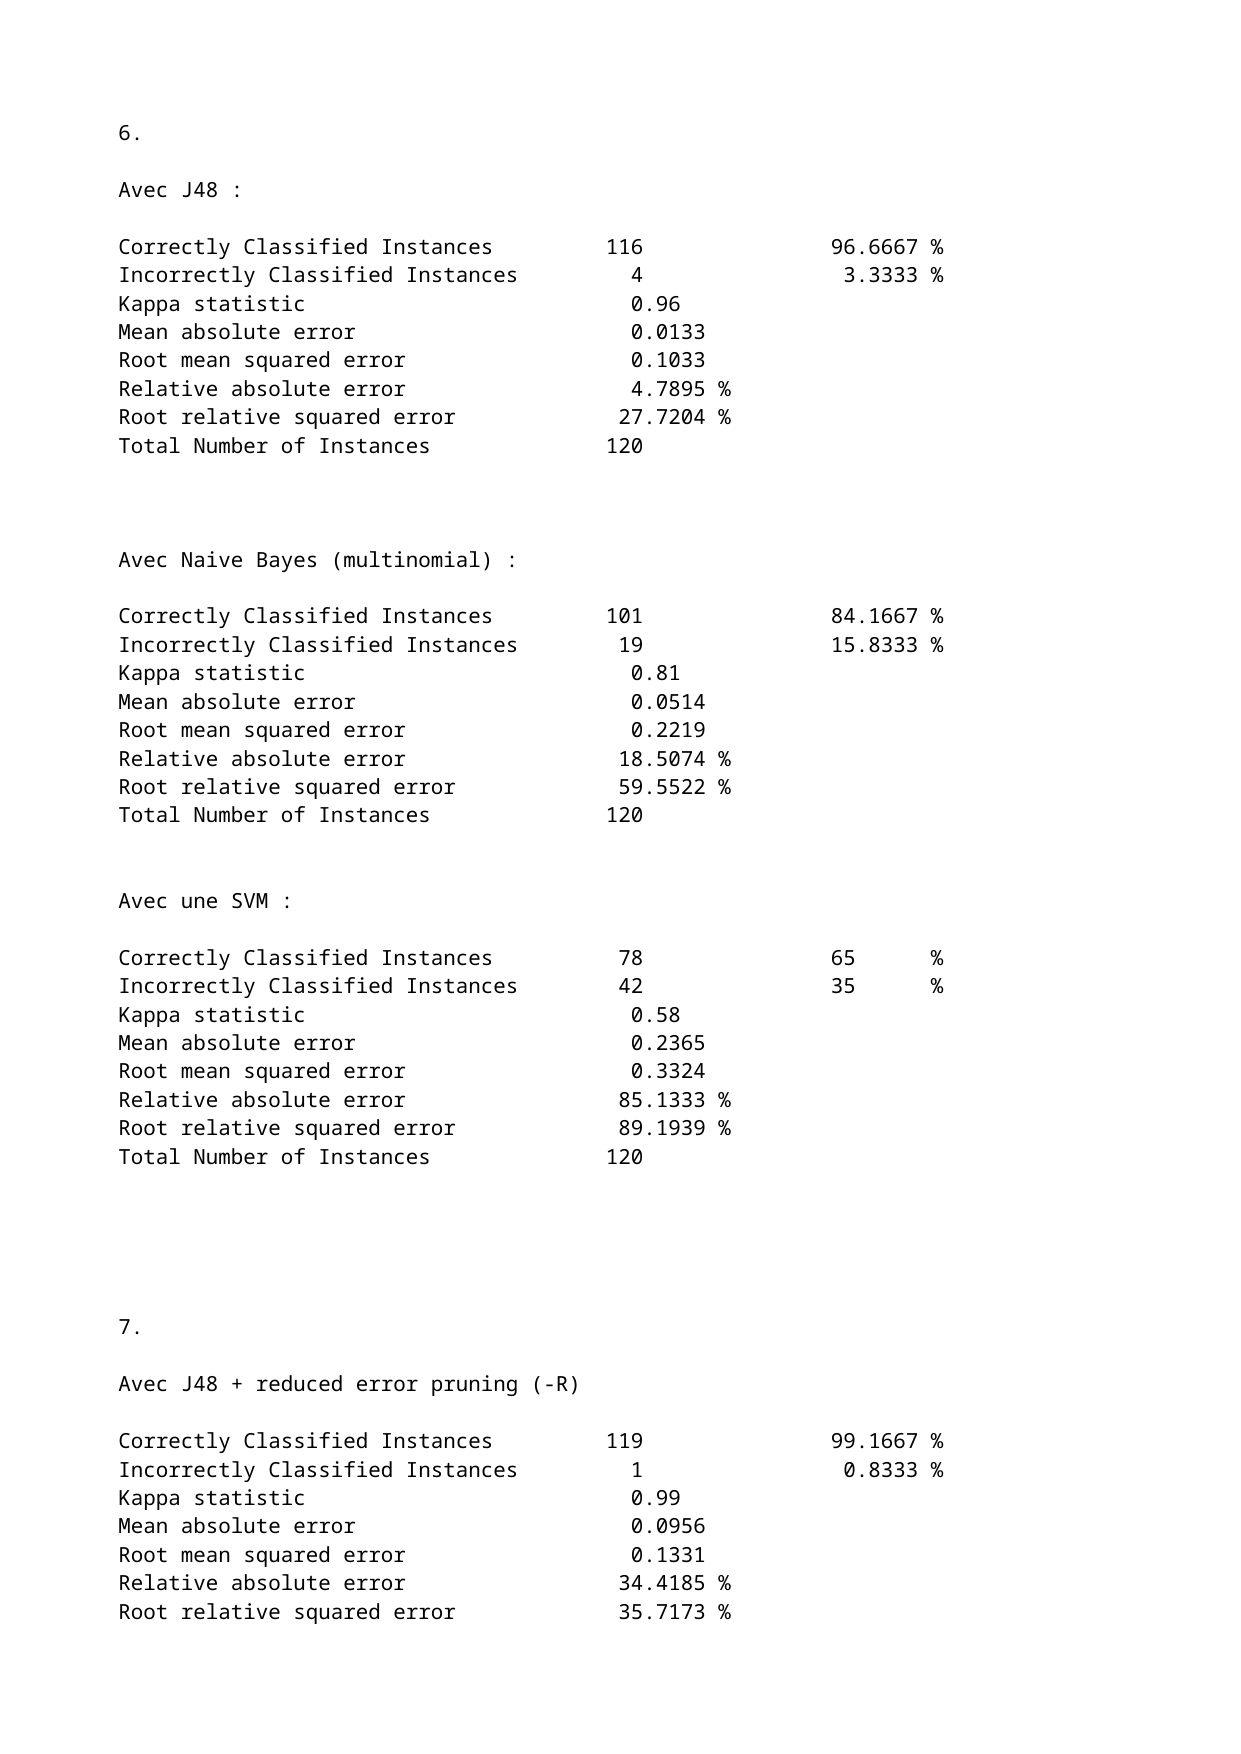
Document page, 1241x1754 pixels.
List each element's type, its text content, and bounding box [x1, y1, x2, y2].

text Root mean squared error 0.1331 [118, 1540, 1122, 1568]
text Relative absolute error 4.7895 % [118, 374, 1122, 402]
text Incorrectly Classified Instances 42 35 % [118, 971, 1122, 1000]
text Correctly Classified Instances 78 65 % [118, 943, 1122, 971]
text Kappa statistic 0.96 [118, 289, 1122, 317]
text Total Number of Instances 120 [118, 1142, 1122, 1170]
text Root relative squared error 59.5522 % [118, 772, 1122, 801]
text Root mean squared error 0.2219 [118, 715, 1122, 744]
text Relative absolute error 85.1333 % [118, 1085, 1122, 1113]
text Mean absolute error 0.2365 [118, 1028, 1122, 1057]
text Root relative squared error 89.1939 % [118, 1113, 1122, 1142]
text Mean absolute error 0.0956 [118, 1512, 1122, 1540]
text Avec J48 : [118, 175, 1122, 203]
text Mean absolute error 0.0133 [118, 317, 1122, 346]
text 6. [118, 118, 1122, 147]
text Kappa statistic 0.81 [118, 658, 1122, 687]
text Correctly Classified Instances 101 84.1667 % [118, 602, 1122, 630]
text Relative absolute error 18.5074 % [118, 744, 1122, 772]
text Incorrectly Classified Instances 4 3.3333 % [118, 260, 1122, 289]
text Avec Naive Bayes (multinomial) : [118, 545, 1122, 573]
text Root relative squared error 35.7173 % [118, 1597, 1122, 1625]
text Incorrectly Classified Instances 19 15.8333 % [118, 630, 1122, 658]
text 7. [118, 1312, 1122, 1341]
text Avec une SVM : [118, 886, 1122, 914]
text Kappa statistic 0.99 [118, 1483, 1122, 1512]
text Relative absolute error 34.4185 % [118, 1568, 1122, 1597]
text Kappa statistic 0.58 [118, 1000, 1122, 1028]
text Total Number of Instances 120 [118, 431, 1122, 459]
text Mean absolute error 0.0514 [118, 687, 1122, 715]
text Root mean squared error 0.3324 [118, 1057, 1122, 1085]
text Correctly Classified Instances 116 96.6667 % [118, 232, 1122, 260]
text Root relative squared error 27.7204 % [118, 402, 1122, 431]
text Incorrectly Classified Instances 1 0.8333 % [118, 1455, 1122, 1483]
text Correctly Classified Instances 119 99.1667 % [118, 1426, 1122, 1455]
text Avec J48 + reduced error pruning (-R) [118, 1369, 1122, 1398]
text Root mean squared error 0.1033 [118, 346, 1122, 374]
text Total Number of Instances 120 [118, 801, 1122, 829]
